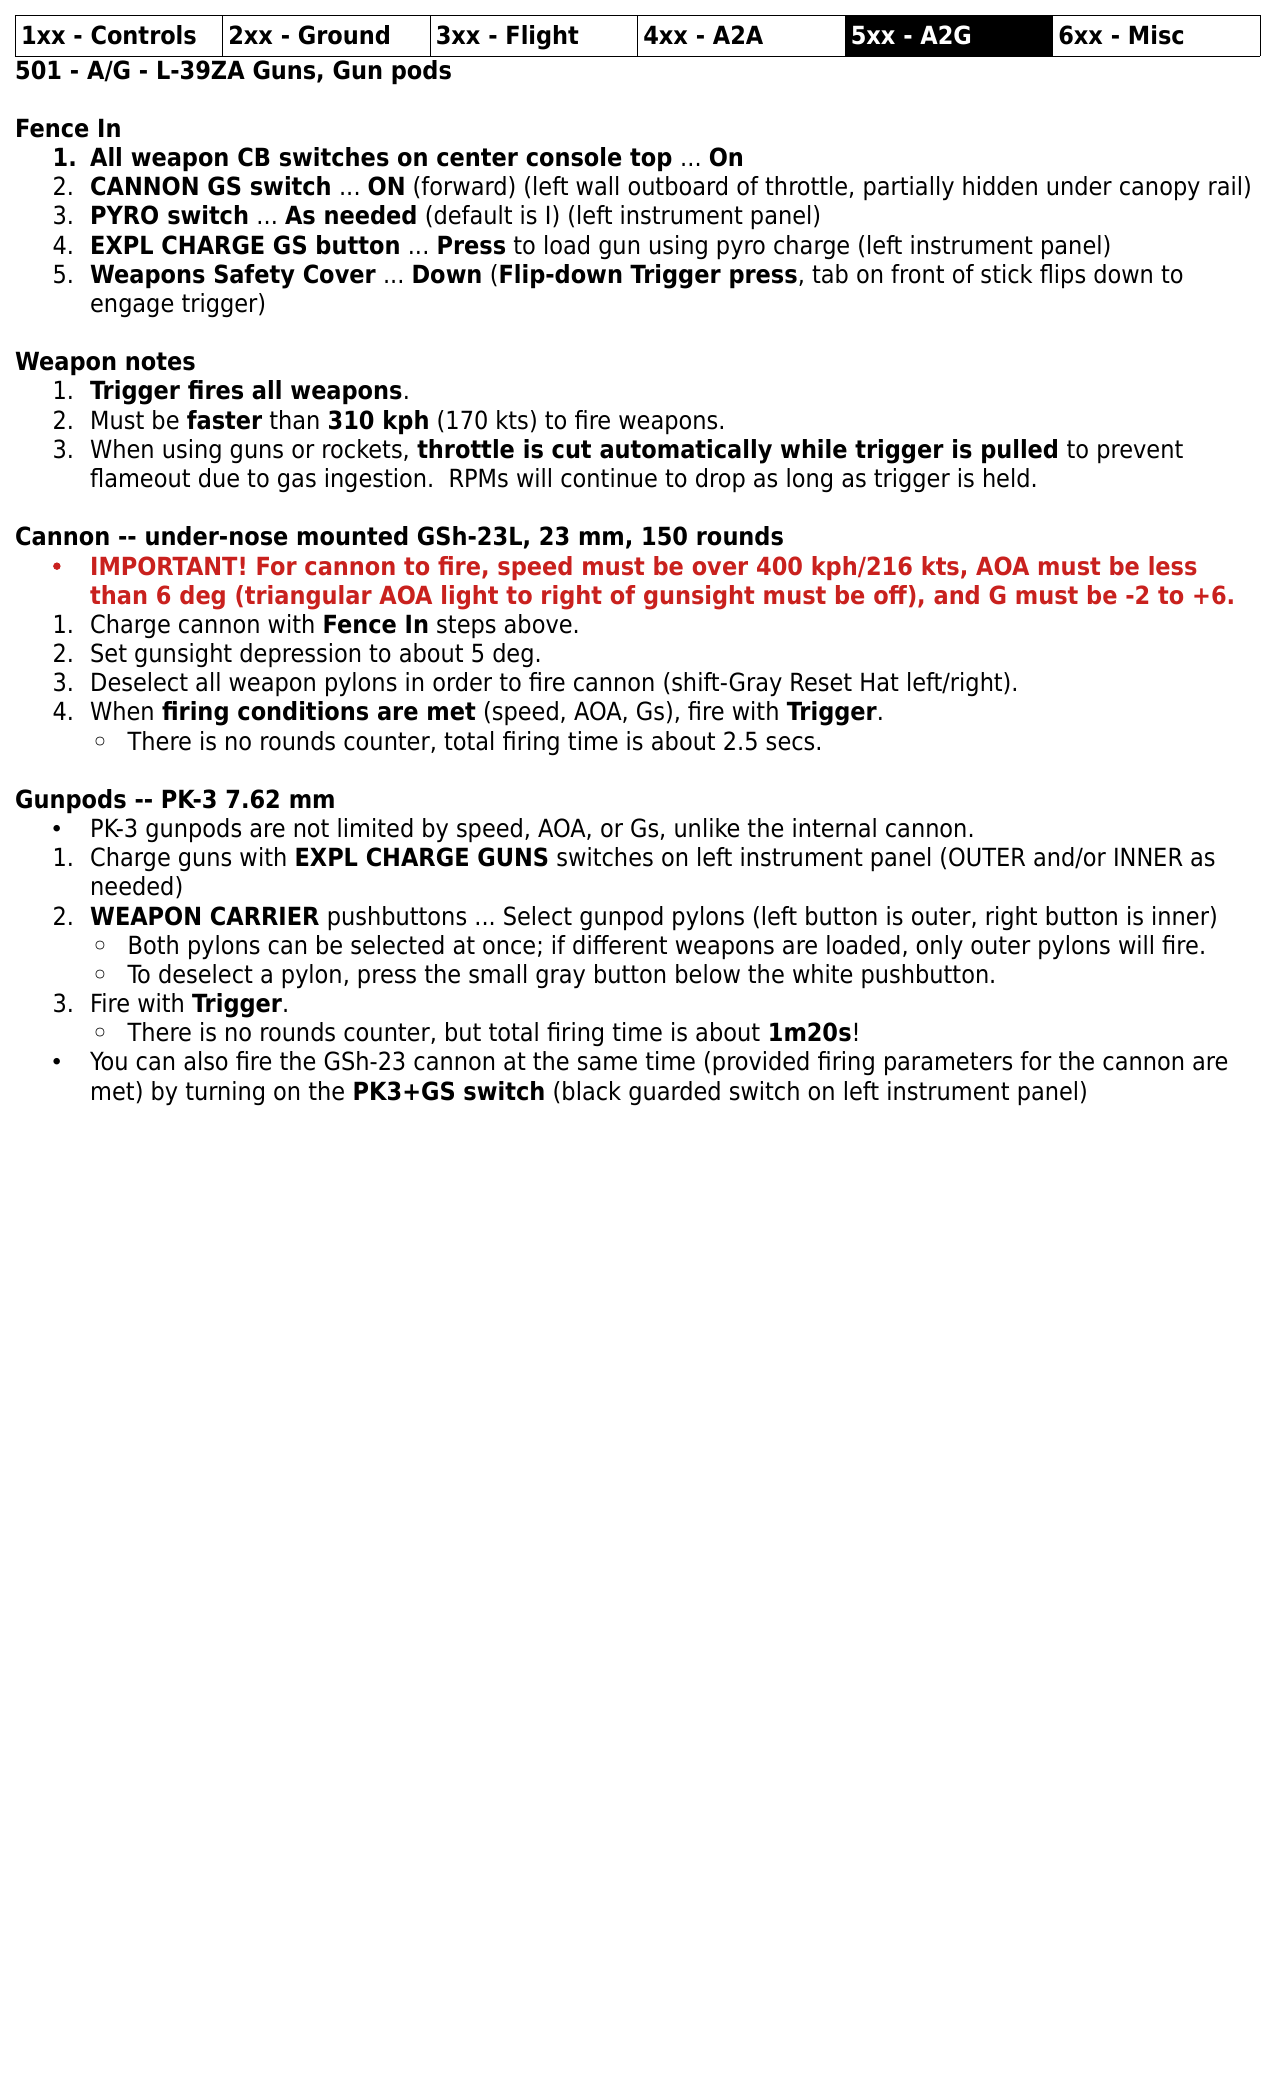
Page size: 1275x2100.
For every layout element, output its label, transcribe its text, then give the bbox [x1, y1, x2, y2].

list PYRO switch ... As needed (default is I) (left instrument panel) [52, 202, 1260, 231]
list There is no rounds counter, but total firing time is about 1m20s! [90, 1018, 1260, 1047]
list EXPL CHARGE GS button ... Press to load gun using pyro charge (left instrument panel) [52, 231, 1260, 260]
text Cannon -- under-nose mounted GSh-23L, 23 mm, 150 rounds [15, 522, 1260, 552]
table_header 6xx - Misc [1053, 16, 1260, 56]
table_header 2xx - Ground [223, 16, 430, 56]
list PK-3 gunpods are not limited by speed, AOA, or Gs, unlike the internal cannon. [52, 814, 1260, 843]
list CANNON GS switch ... ON (forward) (left wall outboard of throttle, partially hidden under canopy rail) [52, 172, 1260, 202]
list WEAPON CARRIER pushbuttons ... Select gunpod pylons (left button is outer, right button is inner) [52, 902, 1260, 931]
table_header 3xx - Flight [431, 16, 637, 56]
list Weapons Safety Cover ... Down (Flip-down Trigger press, tab on front of stick flips down to engage trigger) [52, 260, 1260, 318]
list Set gunsight depression to about 5 deg. [52, 639, 1260, 668]
list Both pylons can be selected at once; if different weapons are loaded, only outer pylons will fire. [90, 931, 1260, 960]
list All weapon CB switches on center console top ... On [52, 143, 1260, 172]
list When firing conditions are met (speed, AOA, Gs), fire with Trigger. [52, 697, 1260, 727]
list Charge guns with EXPL CHARGE GUNS switches on left instrument panel (OUTER and/or INNER as needed) [52, 843, 1260, 902]
list Must be faster than 310 kph (170 kts) to fire weapons. [52, 406, 1260, 435]
list You can also fire the GSh-23 cannon at the same time (provided firing parameters for the cannon are met) by turning on the PK3+GS switch (black guarded switch on left instrument panel) [52, 1047, 1260, 1106]
text Gunpods -- PK-3 7.62 mm [15, 785, 1260, 814]
table_header 1xx - Controls [16, 16, 222, 56]
list Deselect all weapon pylons in order to fire cannon (shift-Gray Reset Hat left/right). [52, 668, 1260, 697]
list There is no rounds counter, total firing time is about 2.5 secs. [90, 727, 1260, 756]
text Fence In [15, 114, 1260, 143]
text Weapon notes [15, 347, 1260, 377]
list Trigger fires all weapons. [52, 377, 1260, 406]
table_header 5xx - A2G [846, 16, 1052, 56]
list IMPORTANT! For cannon to fire, speed must be over 400 kph/216 kts, AOA must be less than 6 deg (triangular AOA light to right of gunsight must be off), and G must be -2 to +6. [52, 552, 1260, 610]
list Fire with Trigger. [52, 989, 1260, 1018]
list Charge cannon with Fence In steps above. [52, 610, 1260, 639]
list When using guns or rockets, throttle is cut automatically while trigger is pulled to prevent flameout due to gas ingestion. RPMs will continue to drop as long as trigger is held. [52, 435, 1260, 493]
list To deselect a pylon, press the small gray button below the white pushbutton. [90, 960, 1260, 989]
table_header 4xx - A2A [638, 16, 845, 56]
text 501 - A/G - L-39ZA Guns, Gun pods [15, 57, 1260, 85]
